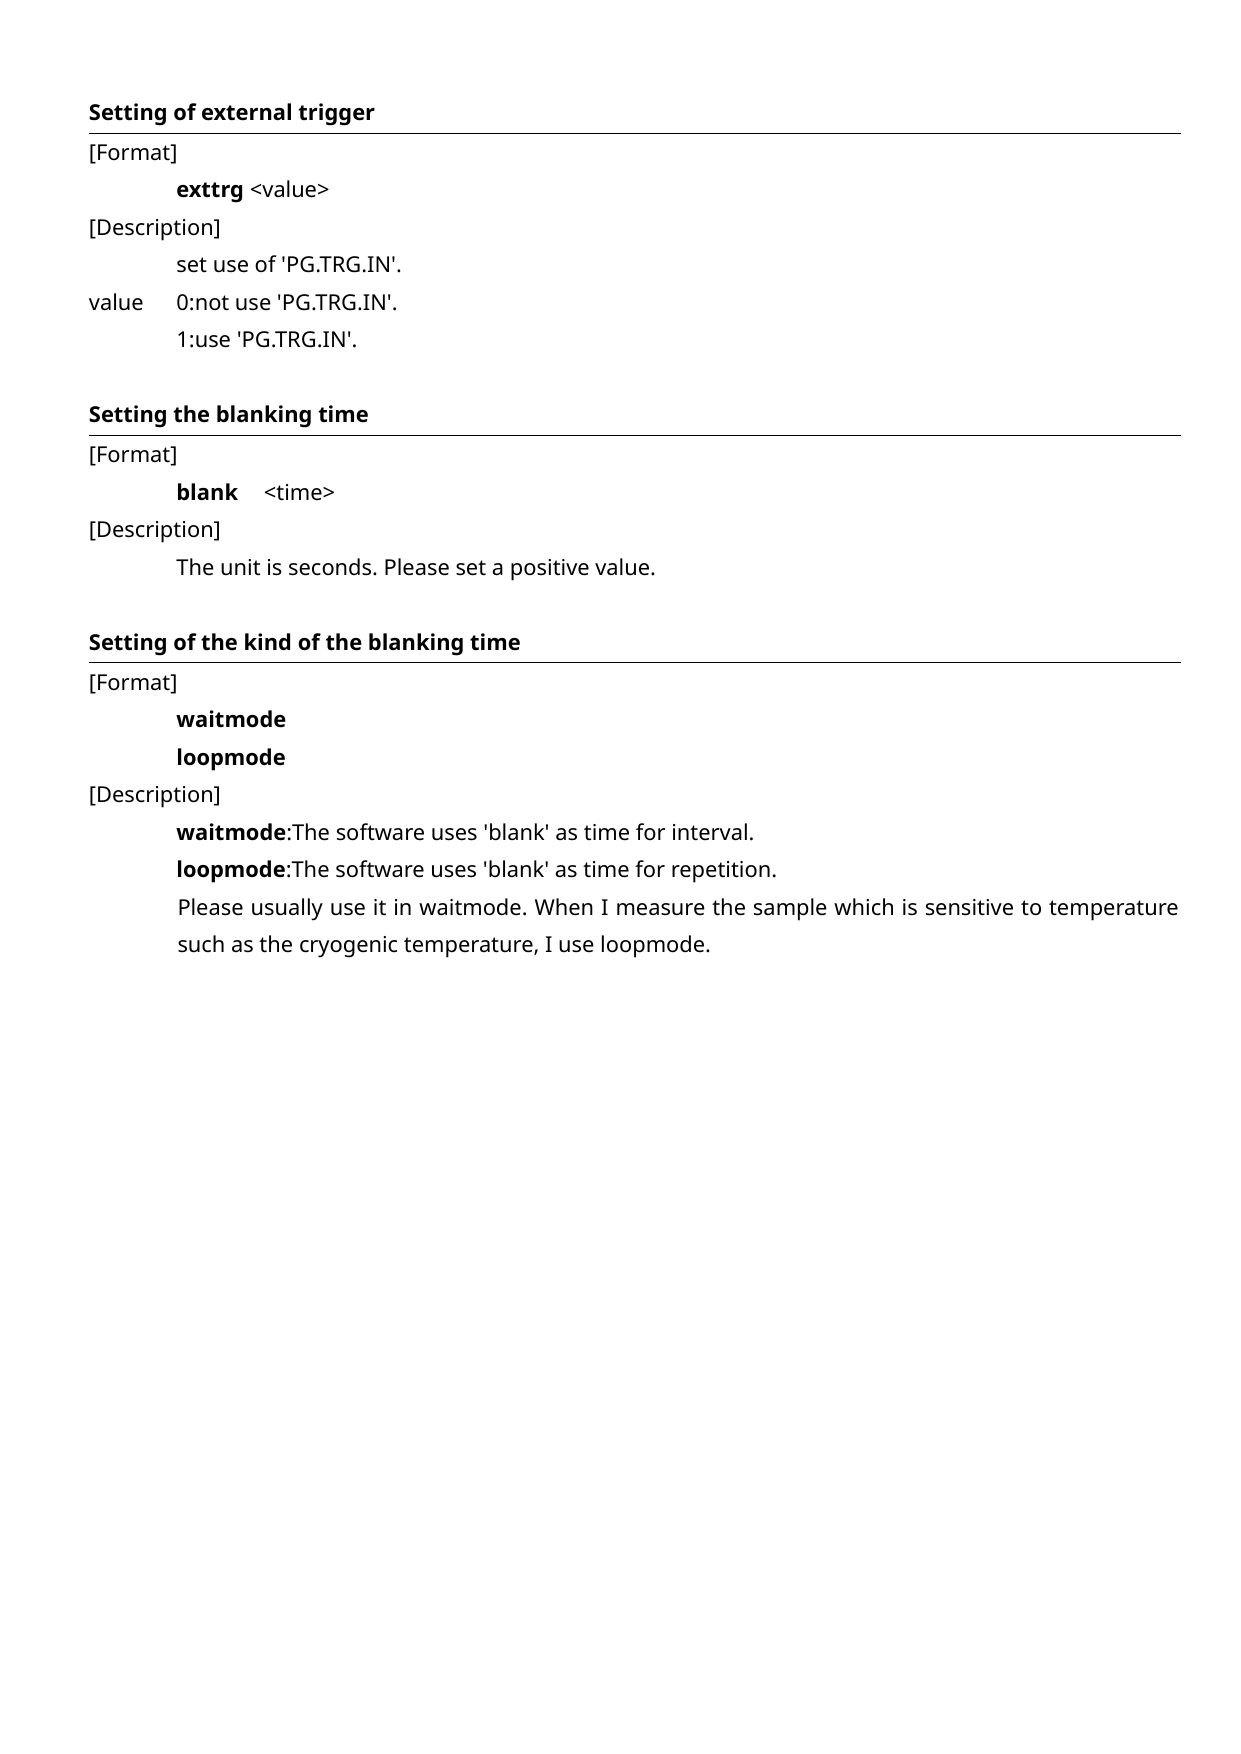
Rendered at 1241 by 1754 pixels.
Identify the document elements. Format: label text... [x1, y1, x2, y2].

text The unit is seconds. Please set a positive value. [89, 548, 1181, 585]
text [Format] [89, 663, 1181, 700]
text 1:use 'PG.TRG.IN'. [89, 321, 1181, 358]
text exttrg <value> [89, 171, 1181, 208]
title Setting of the kind of the blanking time [89, 623, 1181, 662]
text loopmode [89, 738, 1181, 775]
text [Description] [89, 510, 1181, 548]
text loopmode:The software uses 'blank' as time for repetition. [89, 850, 1181, 888]
title Setting of external trigger [89, 93, 1181, 133]
text [Format] [89, 436, 1181, 473]
title Setting the blanking time [89, 396, 1181, 435]
text waitmode [89, 700, 1181, 738]
text set use of 'PG.TRG.IN'. [89, 246, 1181, 283]
text blank <time> [89, 473, 1181, 510]
text [Description] [89, 775, 1181, 813]
text waitmode:The software uses 'blank' as time for interval. [89, 813, 1181, 850]
text [Format] [89, 134, 1181, 171]
text Please usually use it in waitmode. When I measure the sample which is sensitive to temperature such as the cryogenic temperature, I use loopmode. [89, 888, 1181, 963]
text [Description] [89, 208, 1181, 246]
text value 0:not use 'PG.TRG.IN'. [89, 283, 1181, 321]
